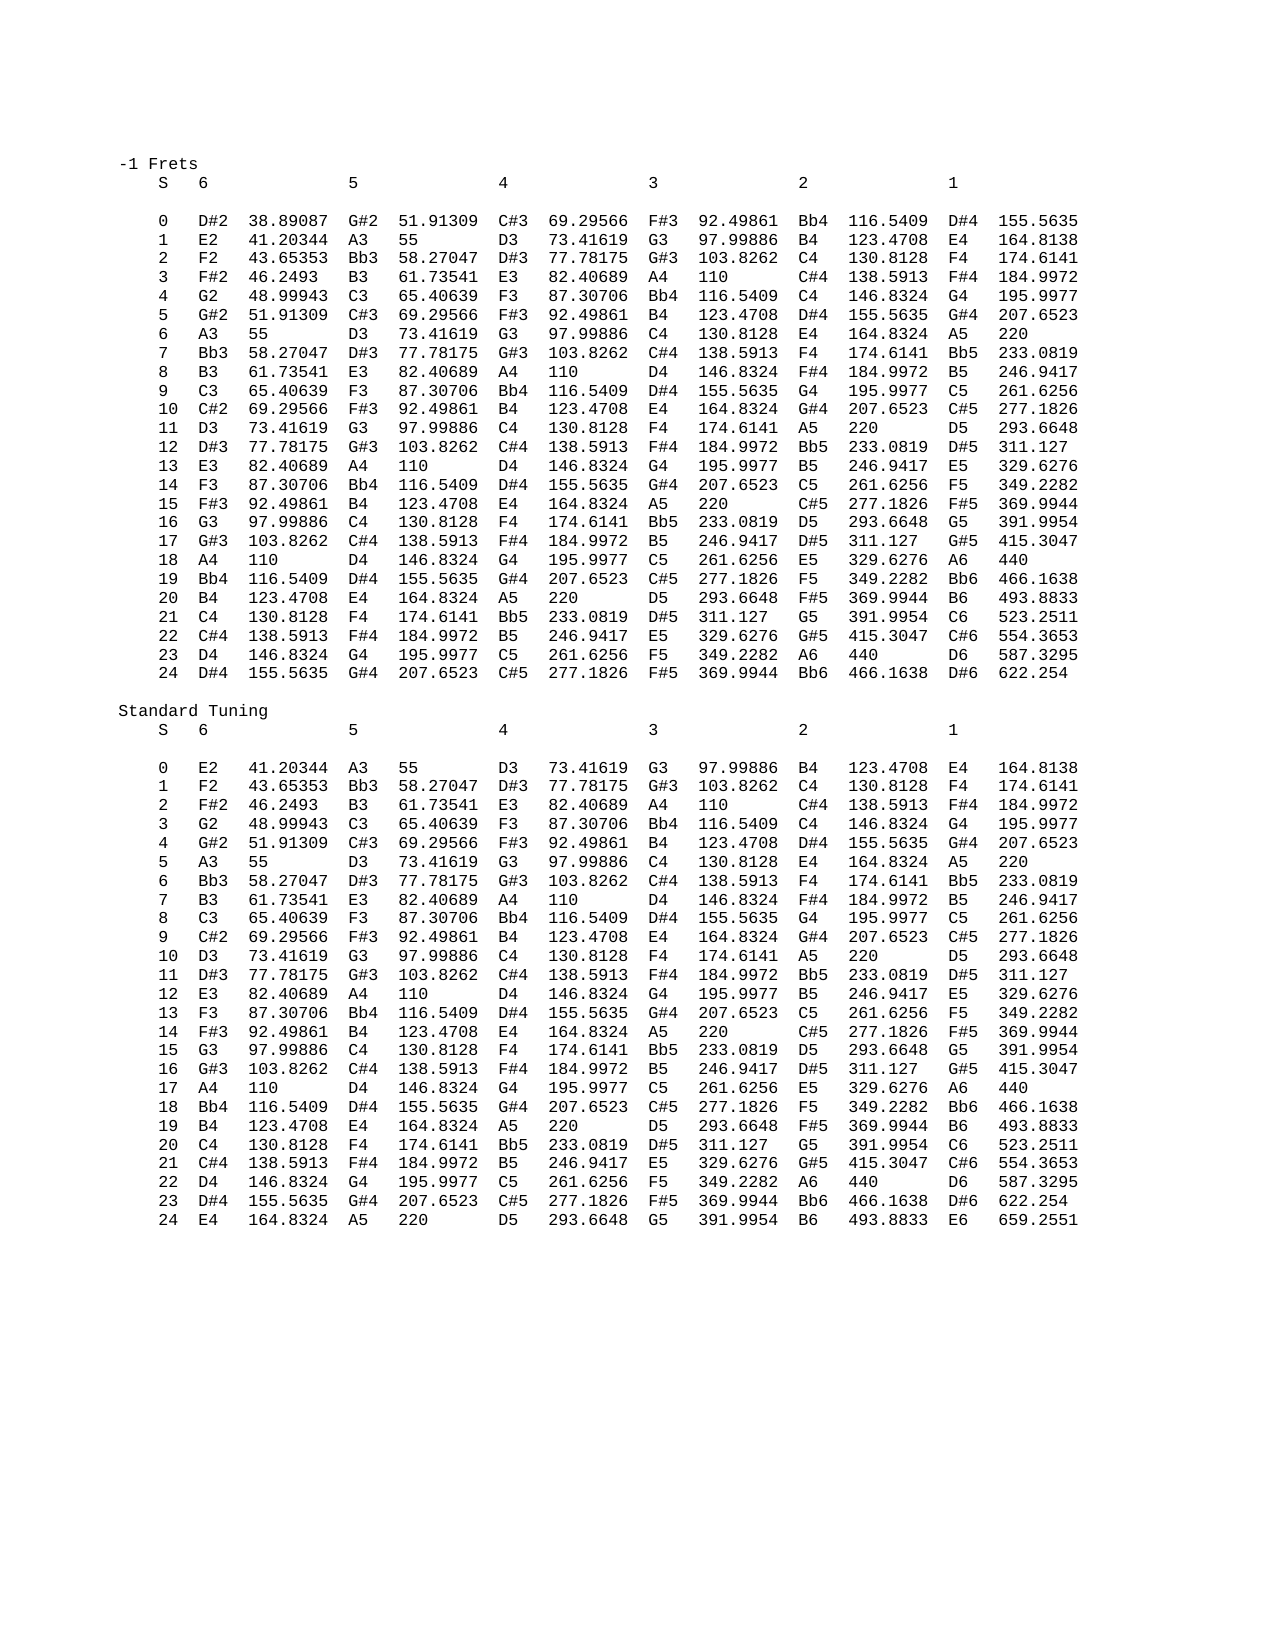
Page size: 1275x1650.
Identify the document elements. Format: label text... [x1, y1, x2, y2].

text 12 E3 82.40689 A4 110 D4 146.8324 G4 195.9977 B5 246.9417 E5 329.6276 [118, 985, 1157, 1004]
text 19 Bb4 116.5409 D#4 155.5635 G#4 207.6523 C#5 277.1826 F5 349.2282 Bb6 466.1638 [118, 571, 1157, 589]
text 23 D#4 155.5635 G#4 207.6523 C#5 277.1826 F#5 369.9944 Bb6 466.1638 D#6 622.254 [118, 1193, 1157, 1212]
text 15 G3 97.99886 C4 130.8128 F4 174.6141 Bb5 233.0819 D5 293.6648 G5 391.9954 [118, 1042, 1157, 1061]
text 4 G2 48.99943 C3 65.40639 F3 87.30706 Bb4 116.5409 C4 146.8324 G4 195.9977 [118, 288, 1157, 307]
text Standard Tuning [118, 703, 1157, 721]
text 11 D#3 77.78175 G#3 103.8262 C#4 138.5913 F#4 184.9972 Bb5 233.0819 D#5 311.127 [118, 967, 1157, 985]
text 2 F#2 46.2493 B3 61.73541 E3 82.40689 A4 110 C#4 138.5913 F#4 184.9972 [118, 797, 1157, 816]
text 15 F#3 92.49861 B4 123.4708 E4 164.8324 A5 220 C#5 277.1826 F#5 369.9944 [118, 495, 1157, 514]
text 14 F#3 92.49861 B4 123.4708 E4 164.8324 A5 220 C#5 277.1826 F#5 369.9944 [118, 1023, 1157, 1042]
text 10 D3 73.41619 G3 97.99886 C4 130.8128 F4 174.6141 A5 220 D5 293.6648 [118, 948, 1157, 967]
text 5 G#2 51.91309 C#3 69.29566 F#3 92.49861 B4 123.4708 D#4 155.5635 G#4 207.6523 [118, 307, 1157, 326]
text 6 A3 55 D3 73.41619 G3 97.99886 C4 130.8128 E4 164.8324 A5 220 [118, 326, 1157, 344]
text 13 E3 82.40689 A4 110 D4 146.8324 G4 195.9977 B5 246.9417 E5 329.6276 [118, 457, 1157, 476]
text 7 Bb3 58.27047 D#3 77.78175 G#3 103.8262 C#4 138.5913 F4 174.6141 Bb5 233.0819 [118, 344, 1157, 363]
text 8 B3 61.73541 E3 82.40689 A4 110 D4 146.8324 F#4 184.9972 B5 246.9417 [118, 363, 1157, 382]
text 13 F3 87.30706 Bb4 116.5409 D#4 155.5635 G#4 207.6523 C5 261.6256 F5 349.2282 [118, 1004, 1157, 1023]
text 22 D4 146.8324 G4 195.9977 C5 261.6256 F5 349.2282 A6 440 D6 587.3295 [118, 1174, 1157, 1193]
text 21 C4 130.8128 F4 174.6141 Bb5 233.0819 D#5 311.127 G5 391.9954 C6 523.2511 [118, 608, 1157, 627]
text 5 A3 55 D3 73.41619 G3 97.99886 C4 130.8128 E4 164.8324 A5 220 [118, 853, 1157, 872]
text 9 C#2 69.29566 F#3 92.49861 B4 123.4708 E4 164.8324 G#4 207.6523 C#5 277.1826 [118, 929, 1157, 948]
text 20 C4 130.8128 F4 174.6141 Bb5 233.0819 D#5 311.127 G5 391.9954 C6 523.2511 [118, 1136, 1157, 1155]
text 24 D#4 155.5635 G#4 207.6523 C#5 277.1826 F#5 369.9944 Bb6 466.1638 D#6 622.254 [118, 665, 1157, 684]
text 2 F2 43.65353 Bb3 58.27047 D#3 77.78175 G#3 103.8262 C4 130.8128 F4 174.6141 [118, 250, 1157, 269]
text 1 E2 41.20344 A3 55 D3 73.41619 G3 97.99886 B4 123.4708 E4 164.8138 [118, 231, 1157, 250]
text -1 Frets [118, 156, 1157, 175]
text 0 E2 41.20344 A3 55 D3 73.41619 G3 97.99886 B4 123.4708 E4 164.8138 [118, 759, 1157, 778]
text 10 C#2 69.29566 F#3 92.49861 B4 123.4708 E4 164.8324 G#4 207.6523 C#5 277.1826 [118, 401, 1157, 420]
text 17 G#3 103.8262 C#4 138.5913 F#4 184.9972 B5 246.9417 D#5 311.127 G#5 415.3047 [118, 533, 1157, 552]
text 14 F3 87.30706 Bb4 116.5409 D#4 155.5635 G#4 207.6523 C5 261.6256 F5 349.2282 [118, 476, 1157, 495]
text 16 G#3 103.8262 C#4 138.5913 F#4 184.9972 B5 246.9417 D#5 311.127 G#5 415.3047 [118, 1061, 1157, 1080]
text 11 D3 73.41619 G3 97.99886 C4 130.8128 F4 174.6141 A5 220 D5 293.6648 [118, 420, 1157, 439]
text 1 F2 43.65353 Bb3 58.27047 D#3 77.78175 G#3 103.8262 C4 130.8128 F4 174.6141 [118, 778, 1157, 797]
text 20 B4 123.4708 E4 164.8324 A5 220 D5 293.6648 F#5 369.9944 B6 493.8833 [118, 589, 1157, 608]
text 23 D4 146.8324 G4 195.9977 C5 261.6256 F5 349.2282 A6 440 D6 587.3295 [118, 646, 1157, 665]
text 9 C3 65.40639 F3 87.30706 Bb4 116.5409 D#4 155.5635 G4 195.9977 C5 261.6256 [118, 382, 1157, 401]
text 16 G3 97.99886 C4 130.8128 F4 174.6141 Bb5 233.0819 D5 293.6648 G5 391.9954 [118, 514, 1157, 533]
text 21 C#4 138.5913 F#4 184.9972 B5 246.9417 E5 329.6276 G#5 415.3047 C#6 554.3653 [118, 1155, 1157, 1174]
text 24 E4 164.8324 A5 220 D5 293.6648 G5 391.9954 B6 493.8833 E6 659.2551 [118, 1212, 1157, 1231]
text 7 B3 61.73541 E3 82.40689 A4 110 D4 146.8324 F#4 184.9972 B5 246.9417 [118, 891, 1157, 910]
text S 6 5 4 3 2 1 [118, 721, 1157, 740]
text 3 F#2 46.2493 B3 61.73541 E3 82.40689 A4 110 C#4 138.5913 F#4 184.9972 [118, 269, 1157, 288]
text 4 G#2 51.91309 C#3 69.29566 F#3 92.49861 B4 123.4708 D#4 155.5635 G#4 207.6523 [118, 834, 1157, 853]
text 12 D#3 77.78175 G#3 103.8262 C#4 138.5913 F#4 184.9972 Bb5 233.0819 D#5 311.127 [118, 439, 1157, 457]
text 3 G2 48.99943 C3 65.40639 F3 87.30706 Bb4 116.5409 C4 146.8324 G4 195.9977 [118, 816, 1157, 834]
text 0 D#2 38.89087 G#2 51.91309 C#3 69.29566 F#3 92.49861 Bb4 116.5409 D#4 155.5635 [118, 212, 1157, 231]
text 19 B4 123.4708 E4 164.8324 A5 220 D5 293.6648 F#5 369.9944 B6 493.8833 [118, 1117, 1157, 1136]
text S 6 5 4 3 2 1 [118, 175, 1157, 193]
text 17 A4 110 D4 146.8324 G4 195.9977 C5 261.6256 E5 329.6276 A6 440 [118, 1080, 1157, 1098]
text 8 C3 65.40639 F3 87.30706 Bb4 116.5409 D#4 155.5635 G4 195.9977 C5 261.6256 [118, 910, 1157, 929]
text 18 Bb4 116.5409 D#4 155.5635 G#4 207.6523 C#5 277.1826 F5 349.2282 Bb6 466.1638 [118, 1098, 1157, 1117]
text 6 Bb3 58.27047 D#3 77.78175 G#3 103.8262 C#4 138.5913 F4 174.6141 Bb5 233.0819 [118, 872, 1157, 891]
text 22 C#4 138.5913 F#4 184.9972 B5 246.9417 E5 329.6276 G#5 415.3047 C#6 554.3653 [118, 627, 1157, 646]
text 18 A4 110 D4 146.8324 G4 195.9977 C5 261.6256 E5 329.6276 A6 440 [118, 552, 1157, 571]
